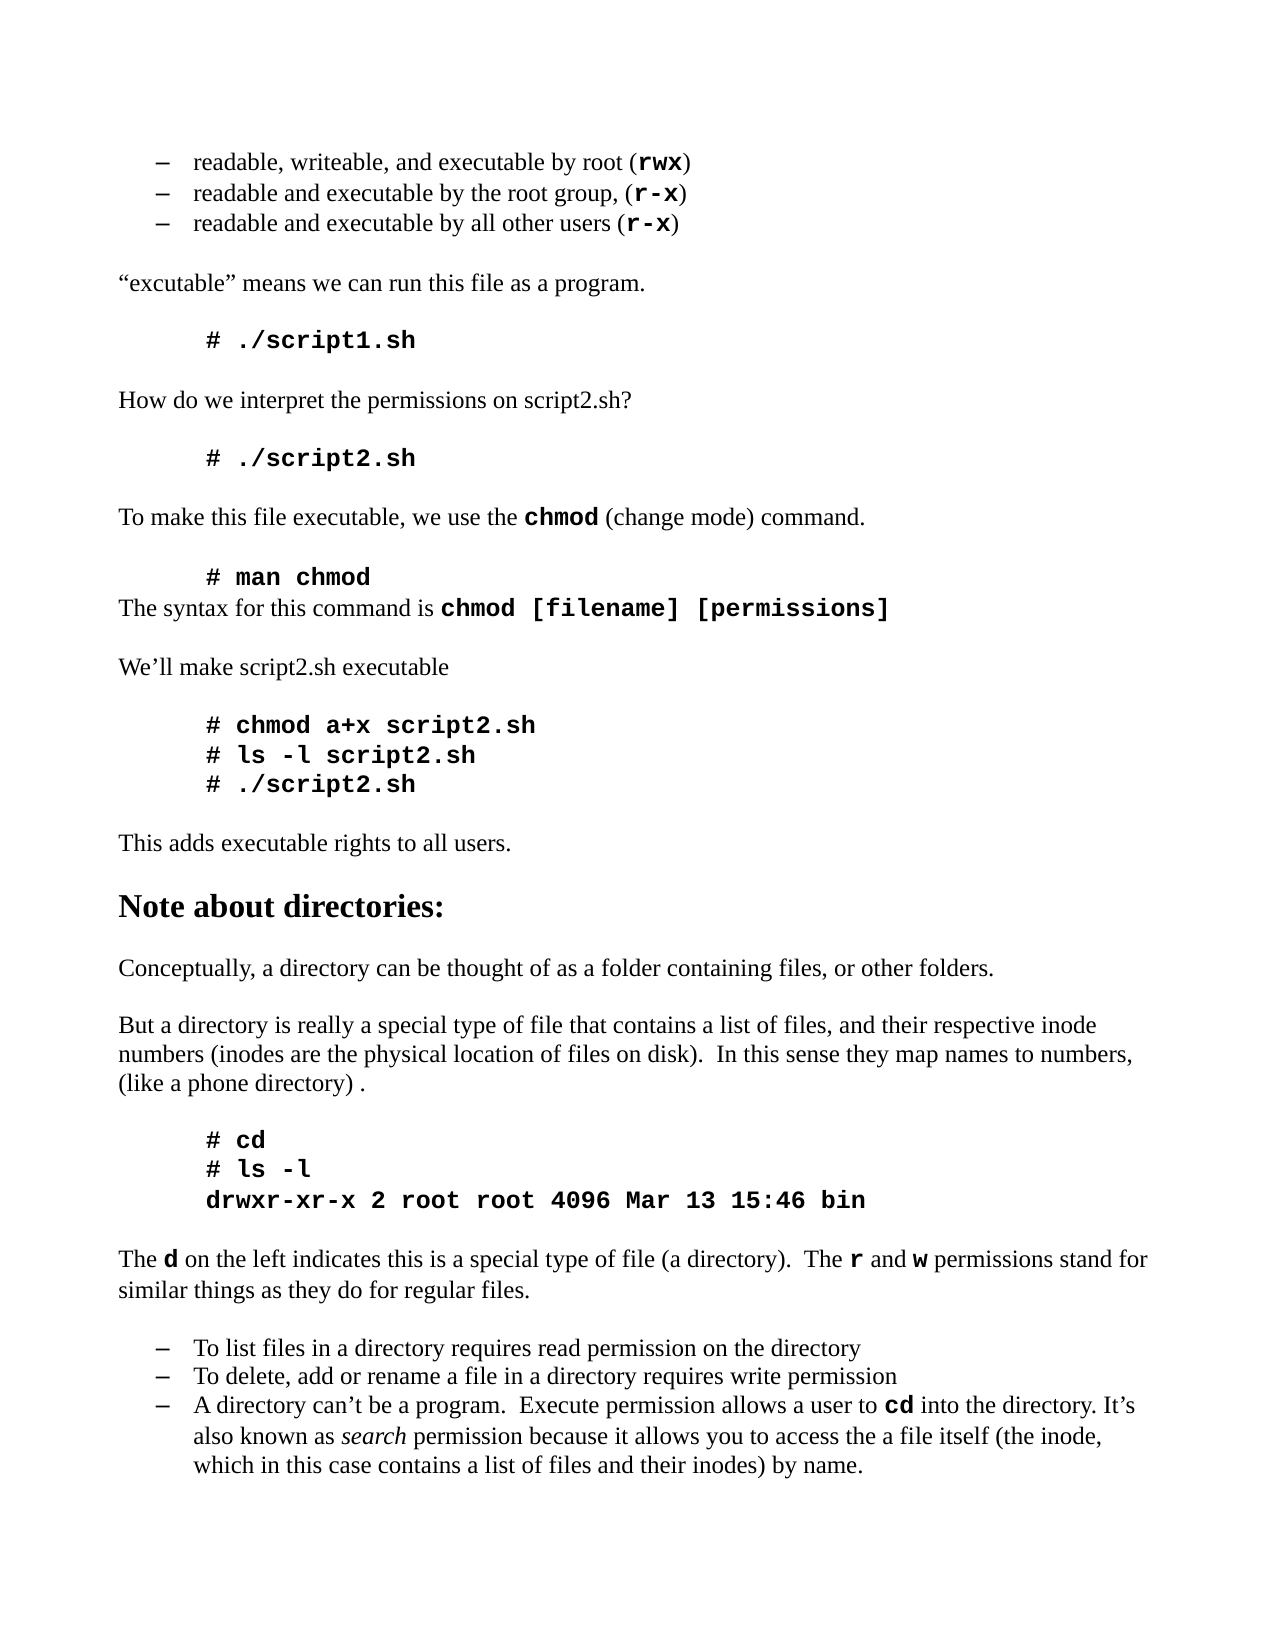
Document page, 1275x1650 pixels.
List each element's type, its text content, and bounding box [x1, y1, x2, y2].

text # chmod a+x script2.sh [118, 710, 1157, 741]
text How do we interpret the permissions on script2.sh? [118, 385, 1157, 414]
list readable and executable by the root group, (r-x) [156, 178, 1157, 208]
text # ./script1.sh [118, 326, 1157, 356]
text The d on the left indicates this is a special type of file (a directory). The r and w permissions stand for similar things as they do for regular files. [118, 1244, 1157, 1304]
text “excutable” means we can run this file as a program. [118, 268, 1157, 297]
text # cd [118, 1126, 1157, 1156]
text We’ll make script2.sh executable [118, 652, 1157, 681]
list A directory can’t be a program. Execute permission allows a user to cd into the directory. It’s also known as search permission because it allows you to access the a file itself (the inode, which in this case contains a list of files and their inodes) by name. [156, 1390, 1157, 1478]
list readable and executable by all other users (r-x) [156, 208, 1157, 239]
text # man chmod [118, 562, 1157, 593]
text But a directory is really a special type of file that contains a list of files, and their respective inode numbers (inodes are the physical location of files on disk). In this sense they map names to numbers, (like a phone directory) . [118, 1011, 1157, 1097]
text # ls -l [118, 1156, 1157, 1185]
list readable, writeable, and executable by root (rwx) [156, 147, 1157, 178]
text Note about directories: [118, 886, 1157, 924]
list To delete, add or rename a file in a directory requires write permission [156, 1361, 1157, 1390]
text The syntax for this command is chmod [filename] [permissions] [118, 593, 1157, 623]
list To list files in a directory requires read permission on the directory [156, 1333, 1157, 1361]
text drwxr-xr-x 2 root root 4096 Mar 13 15:46 bin [118, 1185, 1157, 1216]
text This adds executable rights to all users. [118, 828, 1157, 857]
text # ./script2.sh [118, 771, 1157, 800]
text Conceptually, a directory can be thought of as a folder containing files, or other folders. [118, 953, 1157, 982]
text # ls -l script2.sh [118, 741, 1157, 771]
text To make this file executable, we use the chmod (change mode) command. [118, 502, 1157, 533]
text # ./script2.sh [118, 443, 1157, 473]
